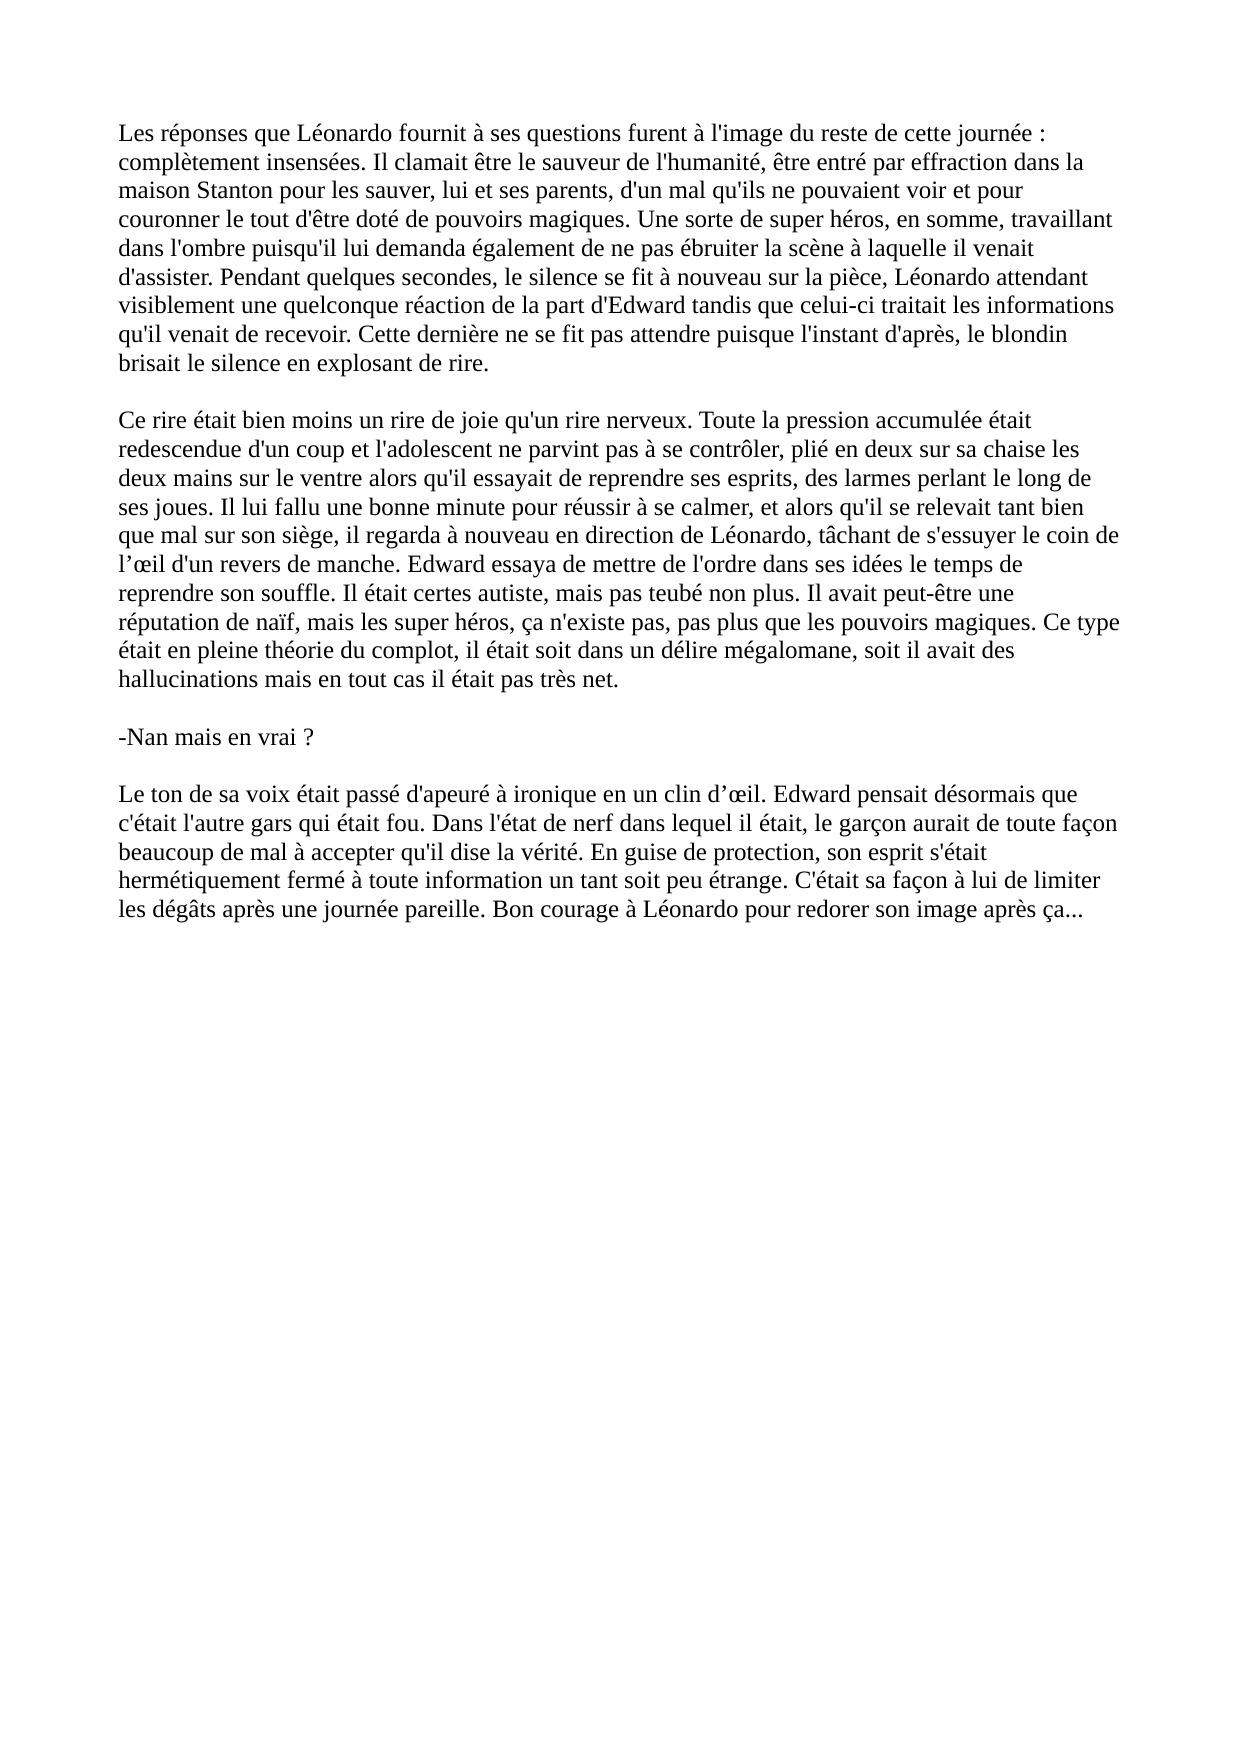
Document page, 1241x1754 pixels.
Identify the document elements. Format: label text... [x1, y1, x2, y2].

text Ce rire était bien moins un rire de joie qu'un rire nerveux. Toute la pression accumulée était redescendue d'un coup et l'adolescent ne parvint pas à se contrôler, plié en deux sur sa chaise les deux mains sur le ventre alors qu'il essayait de reprendre ses esprits, des larmes perlant le long de ses joues. Il lui fallu une bonne minute pour réussir à se calmer, et alors qu'il se relevait tant bien que mal sur son siège, il regarda à nouveau en direction de Léonardo, tâchant de s'essuyer le coin de l’œil d'un revers de manche. Edward essaya de mettre de l'ordre dans ses idées le temps de reprendre son souffle. Il était certes autiste, mais pas teubé non plus. Il avait peut-être une réputation de naïf, mais les super héros, ça n'existe pas, pas plus que les pouvoirs magiques. Ce type était en pleine théorie du complot, il était soit dans un délire mégalomane, soit il avait des hallucinations mais en tout cas il était pas très net. [118, 406, 1122, 693]
text -Nan mais en vrai ? [118, 722, 1122, 751]
text Le ton de sa voix était passé d'apeuré à ironique en un clin d’œil. Edward pensait désormais que c'était l'autre gars qui était fou. Dans l'état de nerf dans lequel il était, le garçon aurait de toute façon beaucoup de mal à accepter qu'il dise la vérité. En guise de protection, son esprit s'était hermétiquement fermé à toute information un tant soit peu étrange. C'était sa façon à lui de limiter les dégâts après une journée pareille. Bon courage à Léonardo pour redorer son image après ça... [118, 779, 1122, 923]
text Les réponses que Léonardo fournit à ses questions furent à l'image du reste de cette journée : complètement insensées. Il clamait être le sauveur de l'humanité, être entré par effraction dans la maison Stanton pour les sauver, lui et ses parents, d'un mal qu'ils ne pouvaient voir et pour couronner le tout d'être doté de pouvoirs magiques. Une sorte de super héros, en somme, travaillant dans l'ombre puisqu'il lui demanda également de ne pas ébruiter la scène à laquelle il venait d'assister. Pendant quelques secondes, le silence se fit à nouveau sur la pièce, Léonardo attendant visiblement une quelconque réaction de la part d'Edward tandis que celui-ci traitait les informations qu'il venait de recevoir. Cette dernière ne se fit pas attendre puisque l'instant d'après, le blondin brisait le silence en explosant de rire. [118, 118, 1122, 377]
